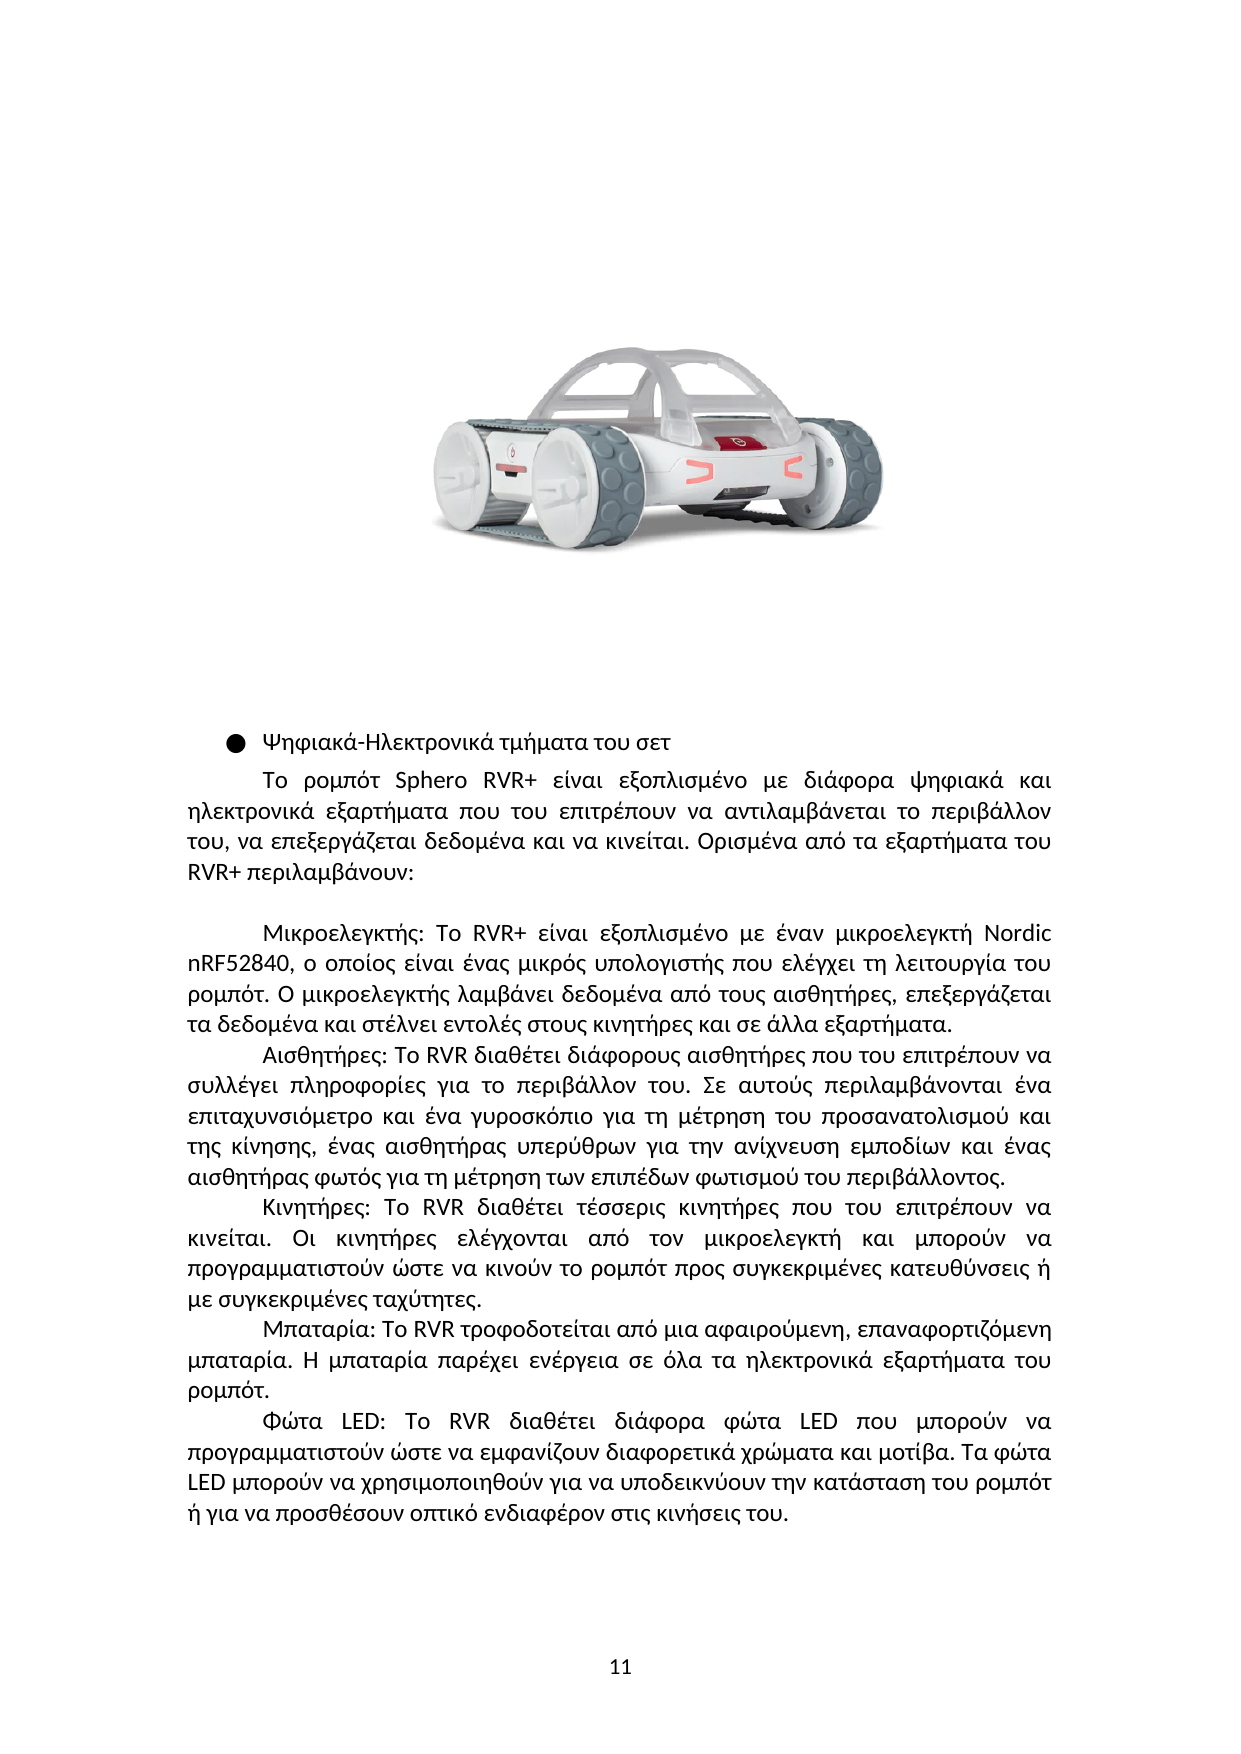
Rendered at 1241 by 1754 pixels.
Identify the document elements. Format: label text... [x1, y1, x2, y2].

text Φώτα LED: Το RVR διαθέτει διάφορα φώτα LED που μπορούν να προγραμματιστούν ώστε να εμφανίζουν διαφορετικά χρώματα και μοτίβα. Τα φώτα LED μπορούν να χρησιμοποιηθούν για να υποδεικνύουν την κατάσταση του ρομπότ ή για να προσθέσουν οπτικό ενδιαφέρον στις κινήσεις του. [187, 1405, 1053, 1527]
list Ψηφιακά-Ηλεκτρονικά τμήματα του σετ [225, 713, 1053, 764]
text Το ρομπότ Sphero RVR+ είναι εξοπλισμένο με διάφορα ψηφιακά και ηλεκτρονικά εξαρτήματα που του επιτρέπουν να αντιλαμβάνεται το περιβάλλον του, να επεξεργάζεται δεδομένα και να κινείται. Ορισμένα από τα εξαρτήματα του RVR+ περιλαμβάνουν: [187, 764, 1053, 886]
text Κινητήρες: Το RVR διαθέτει τέσσερις κινητήρες που του επιτρέπουν να κινείται. Οι κινητήρες ελέγχονται από τον μικροελεγκτή και μπορούν να προγραμματιστούν ώστε να κινούν το ρομπότ προς συγκεκριμένες κατευθύνσεις ή με συγκεκριμένες ταχύτητες. [187, 1192, 1053, 1314]
text Αισθητήρες: Το RVR διαθέτει διάφορους αισθητήρες που του επιτρέπουν να συλλέγει πληροφορίες για το περιβάλλον του. Σε αυτούς περιλαμβάνονται ένα επιταχυνσιόμετρο και ένα γυροσκόπιο για τη μέτρηση του προσανατολισμού και της κίνησης, ένας αισθητήρας υπερύθρων για την ανίχνευση εμποδίων και ένας αισθητήρας φωτός για τη μέτρηση των επιπέδων φωτισμού του περιβάλλοντος. [187, 1039, 1053, 1192]
text Μικροελεγκτής: Το RVR+ είναι εξοπλισμένο με έναν μικροελεγκτή Nordic nRF52840, ο οποίος είναι ένας μικρός υπολογιστής που ελέγχει τη λειτουργία του ρομπότ. Ο μικροελεγκτής λαμβάνει δεδομένα από τους αισθητήρες, επεξεργάζεται τα δεδομένα και στέλνει εντολές στους κινητήρες και σε άλλα εξαρτήματα. [187, 917, 1053, 1039]
picture [405, 179, 910, 683]
text Μπαταρία: Το RVR τροφοδοτείται από μια αφαιρούμενη, επαναφορτιζόμενη μπαταρία. Η μπαταρία παρέχει ενέργεια σε όλα τα ηλεκτρονικά εξαρτήματα του ρομπότ. [187, 1314, 1053, 1405]
